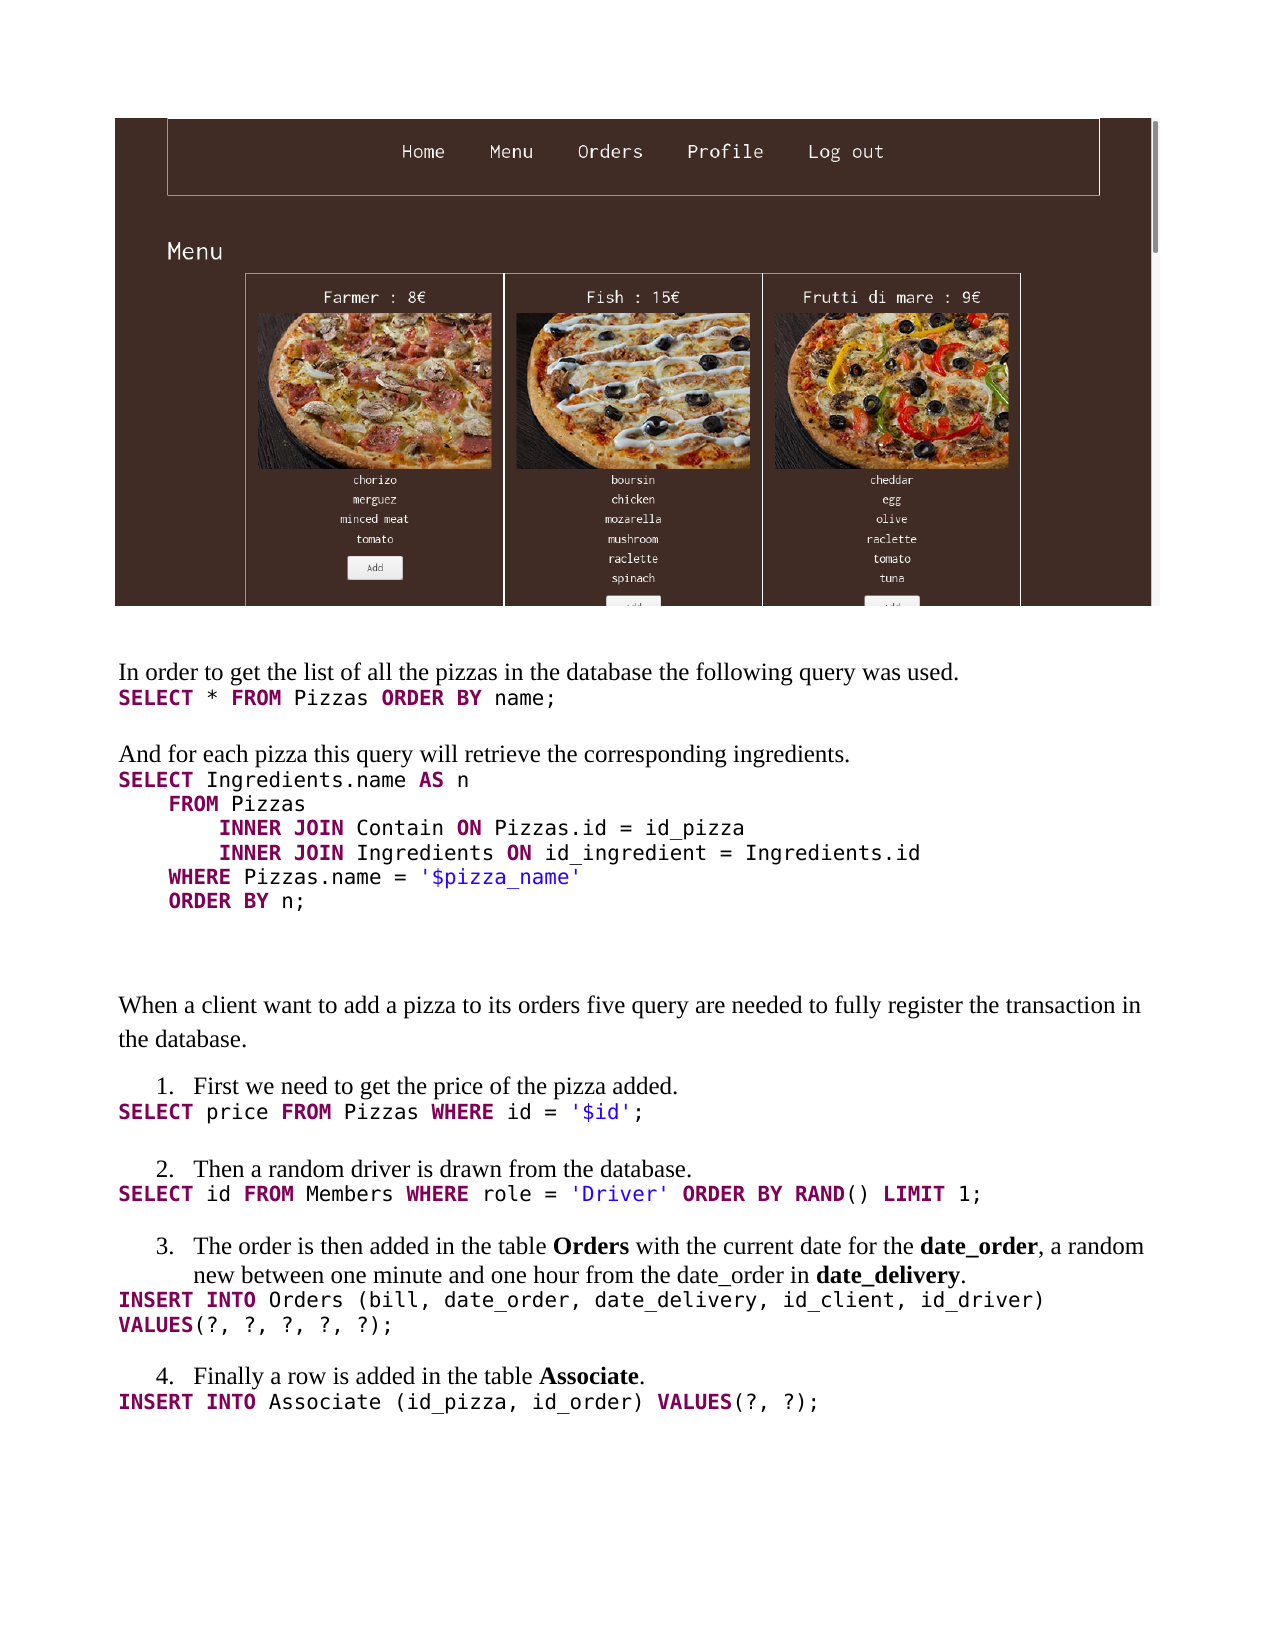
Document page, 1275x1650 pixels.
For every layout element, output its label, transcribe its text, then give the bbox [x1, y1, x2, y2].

text FROM Pizzas [118, 792, 1157, 816]
text SELECT Ingredients.name AS n [118, 768, 1157, 792]
text INSERT INTO Orders (bill, date_order, date_delivery, id_client, id_driver) VALUES(?, ?, ?, ?, ?); [118, 1288, 1157, 1337]
text When a client want to add a pizza to its orders five query are needed to fully register the transaction in the database. [118, 991, 1157, 1052]
text SELECT id FROM Members WHERE role = 'Driver' ORDER BY RAND() LIMIT 1; [118, 1182, 1157, 1207]
text SELECT price FROM Pizzas WHERE id = '$id'; [118, 1100, 1157, 1124]
list Finally a row is added in the table Associate. [156, 1361, 1157, 1390]
text INNER JOIN Contain ON Pizzas.id = id_pizza [118, 816, 1157, 841]
text WHERE Pizzas.name = '$pizza_name' [118, 865, 1157, 889]
list First we need to get the price of the pizza added. [156, 1071, 1157, 1100]
text SELECT * FROM Pizzas ORDER BY name; [118, 686, 1157, 710]
text INSERT INTO Associate (id_pizza, id_order) VALUES(?, ?); [118, 1390, 1157, 1414]
text In order to get the list of all the pizzas in the database the following query was used. [118, 657, 1157, 686]
text And for each pizza this query will retrieve the corresponding ingredients. [118, 739, 1157, 768]
list The order is then added in the table Orders with the current date for the date_order, a random new between one minute and one hour from the date_order in date_delivery. [156, 1231, 1157, 1288]
picture [115, 118, 1160, 606]
list Then a random driver is drawn from the database. [156, 1154, 1157, 1182]
text INNER JOIN Ingredients ON id_ingredient = Ingredients.id [118, 841, 1157, 865]
text ORDER BY n; [118, 889, 1157, 913]
